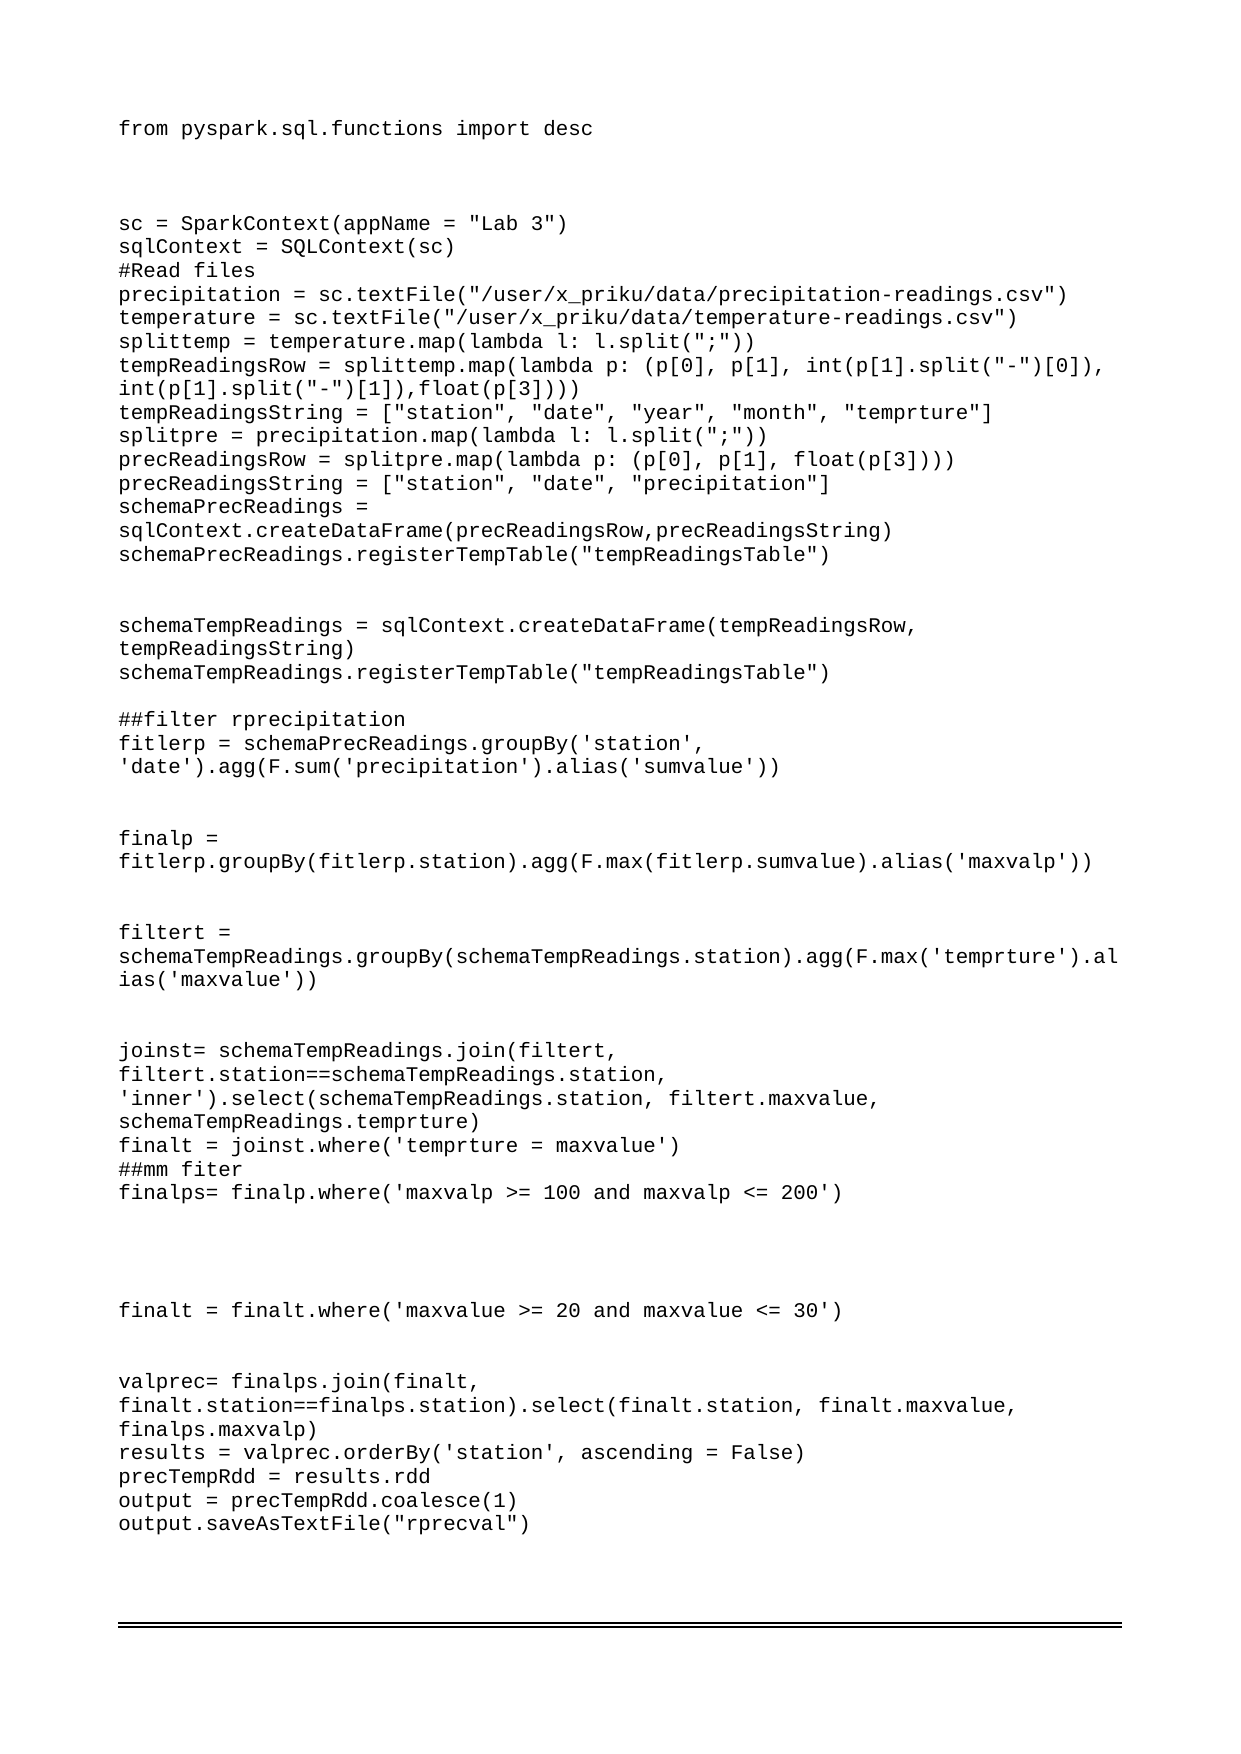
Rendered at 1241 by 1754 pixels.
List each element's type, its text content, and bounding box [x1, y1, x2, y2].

text #Read files [118, 260, 1122, 284]
text ##mm fiter [118, 1158, 1122, 1182]
text precReadingsString = ["station", "date", "precipitation"] [118, 473, 1122, 496]
text valprec= finalps.join(finalt, finalt.station==finalps.station).select(finalt.station, finalt.maxvalue, finalps.maxvalp) [118, 1371, 1122, 1442]
text ##filter rprecipitation [118, 709, 1122, 733]
text precReadingsRow = splitpre.map(lambda p: (p[0], p[1], float(p[3]))) [118, 449, 1122, 473]
text fitlerp = schemaPrecReadings.groupBy('station', 'date').agg(F.sum('precipitation').alias('sumvalue')) [118, 733, 1122, 780]
text tempReadingsString = ["station", "date", "year", "month", "temprture"] [118, 402, 1122, 426]
text schemaTempReadings = sqlContext.createDataFrame(tempReadingsRow, tempReadingsString) [118, 615, 1122, 662]
text results = valprec.orderBy('station', ascending = False) [118, 1442, 1122, 1466]
text finalps= finalp.where('maxvalp >= 100 and maxvalp <= 200') [118, 1182, 1122, 1206]
text sqlContext = SQLContext(sc) [118, 236, 1122, 260]
text precTempRdd = results.rdd [118, 1466, 1122, 1489]
text filtert = schemaTempReadings.groupBy(schemaTempReadings.station).agg(F.max('temprture').alias('maxvalue')) [118, 922, 1122, 993]
text precipitation = sc.textFile("/user/x_priku/data/precipitation-readings.csv") [118, 284, 1122, 307]
text sc = SparkContext(appName = "Lab 3") [118, 213, 1122, 236]
text finalt = finalt.where('maxvalue >= 20 and maxvalue <= 30') [118, 1300, 1122, 1324]
text from pyspark.sql.functions import desc [118, 118, 1122, 142]
text output = precTempRdd.coalesce(1) [118, 1489, 1122, 1513]
text schemaPrecReadings = sqlContext.createDataFrame(precReadingsRow,precReadingsString) [118, 496, 1122, 544]
text schemaPrecReadings.registerTempTable("tempReadingsTable") [118, 544, 1122, 567]
text tempReadingsRow = splittemp.map(lambda p: (p[0], p[1], int(p[1].split("-")[0]), int(p[1].split("-")[1]),float(p[3]))) [118, 354, 1122, 402]
text joinst= schemaTempReadings.join(filtert, filtert.station==schemaTempReadings.station, 'inner').select(schemaTempReadings.station, filtert.maxvalue, schemaTempReadings.temprture) [118, 1040, 1122, 1135]
text schemaTempReadings.registerTempTable("tempReadingsTable") [118, 662, 1122, 686]
text finalp = fitlerp.groupBy(fitlerp.station).agg(F.max(fitlerp.sumvalue).alias('maxvalp')) [118, 827, 1122, 875]
text finalt = joinst.where('temprture = maxvalue') [118, 1135, 1122, 1158]
text temperature = sc.textFile("/user/x_priku/data/temperature-readings.csv") [118, 307, 1122, 331]
text splitpre = precipitation.map(lambda l: l.split(";")) [118, 426, 1122, 449]
text splittemp = temperature.map(lambda l: l.split(";")) [118, 331, 1122, 354]
text output.saveAsTextFile("rprecval") [118, 1513, 1122, 1537]
